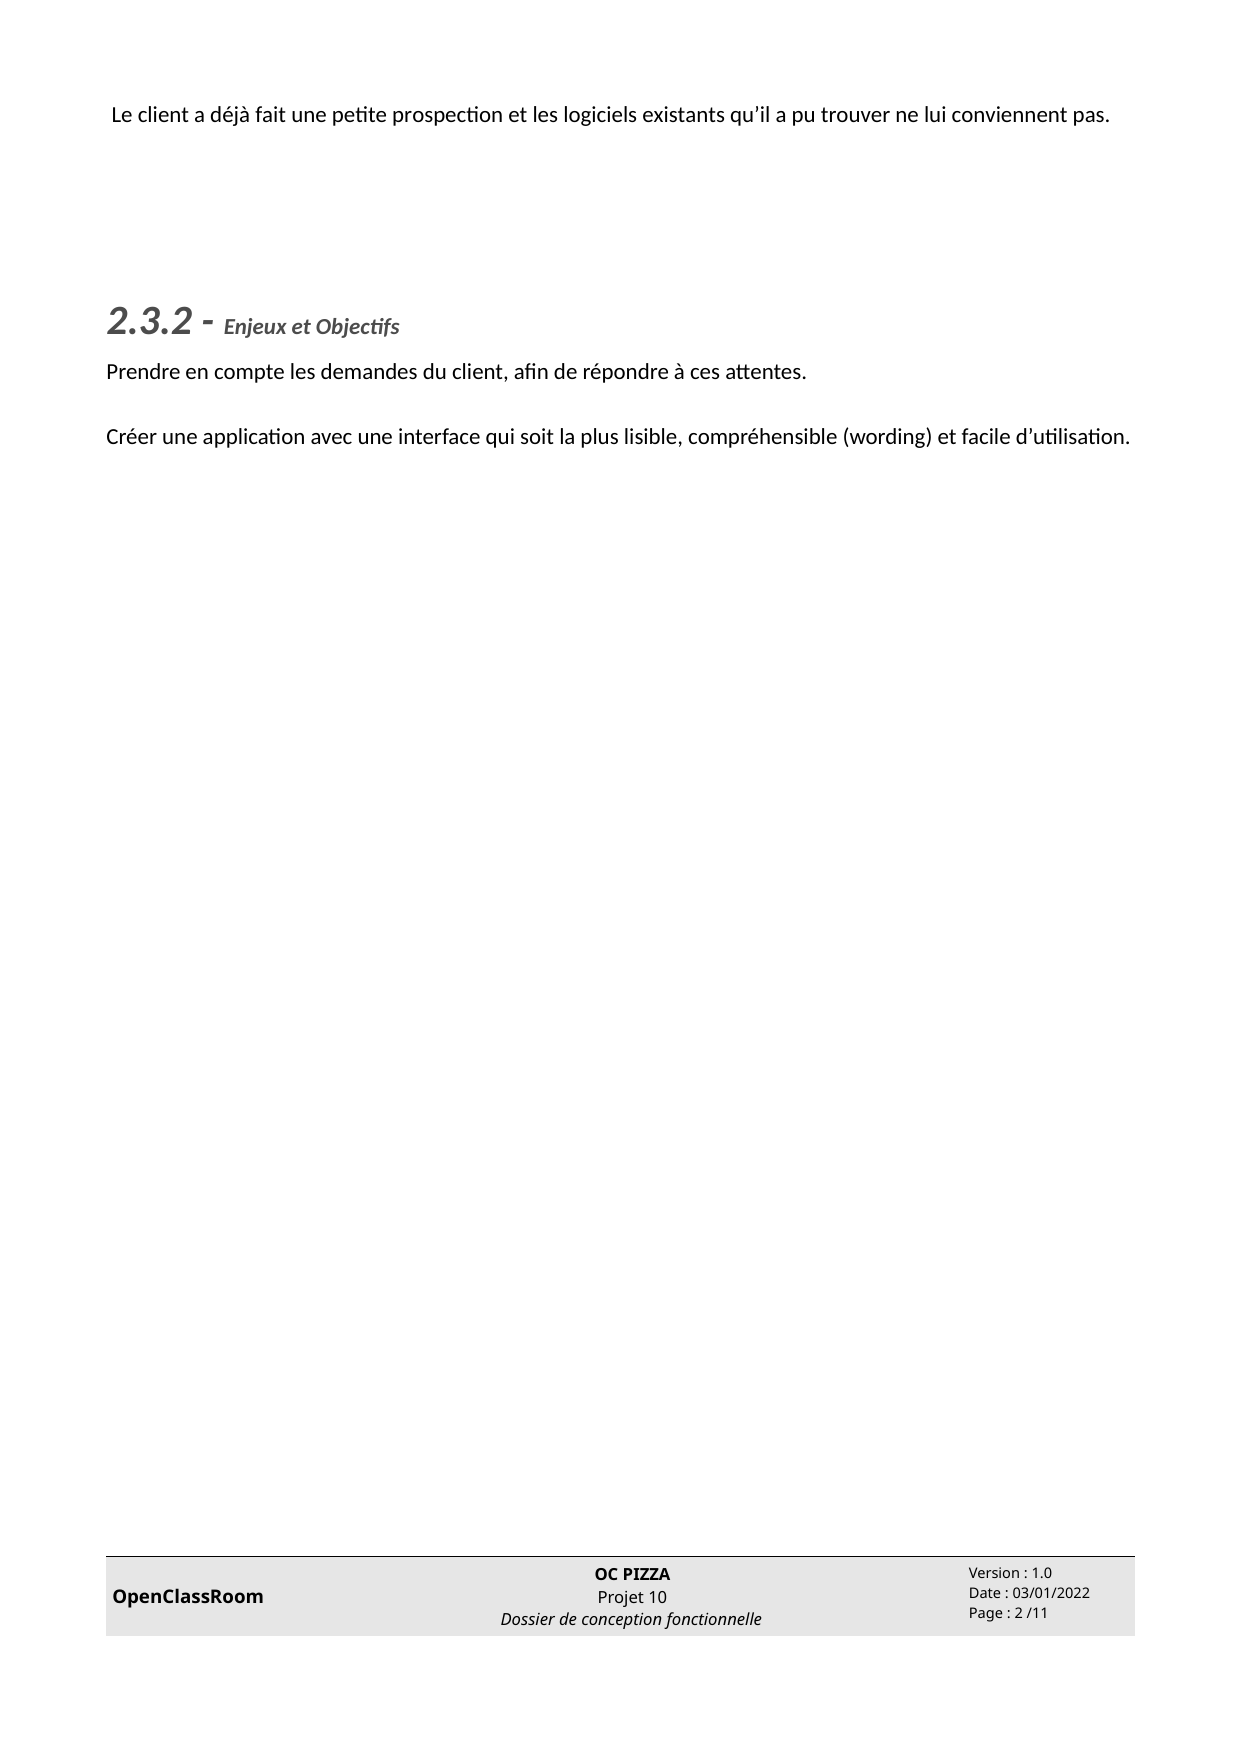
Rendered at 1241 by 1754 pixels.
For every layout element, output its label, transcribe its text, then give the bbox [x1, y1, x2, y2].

subtitle Enjeux et Objectifs [106, 294, 1134, 344]
text Le client a déjà fait une petite prospection et les logiciels existants qu’il a pu trouver ne lui conviennent pas. [106, 100, 1134, 128]
text Créer une application avec une interface qui soit la plus lisible, compréhensible (wording) et facile d’utilisation. [106, 422, 1134, 451]
text Prendre en compte les demandes du client, afin de répondre à ces attentes. [106, 357, 1134, 385]
